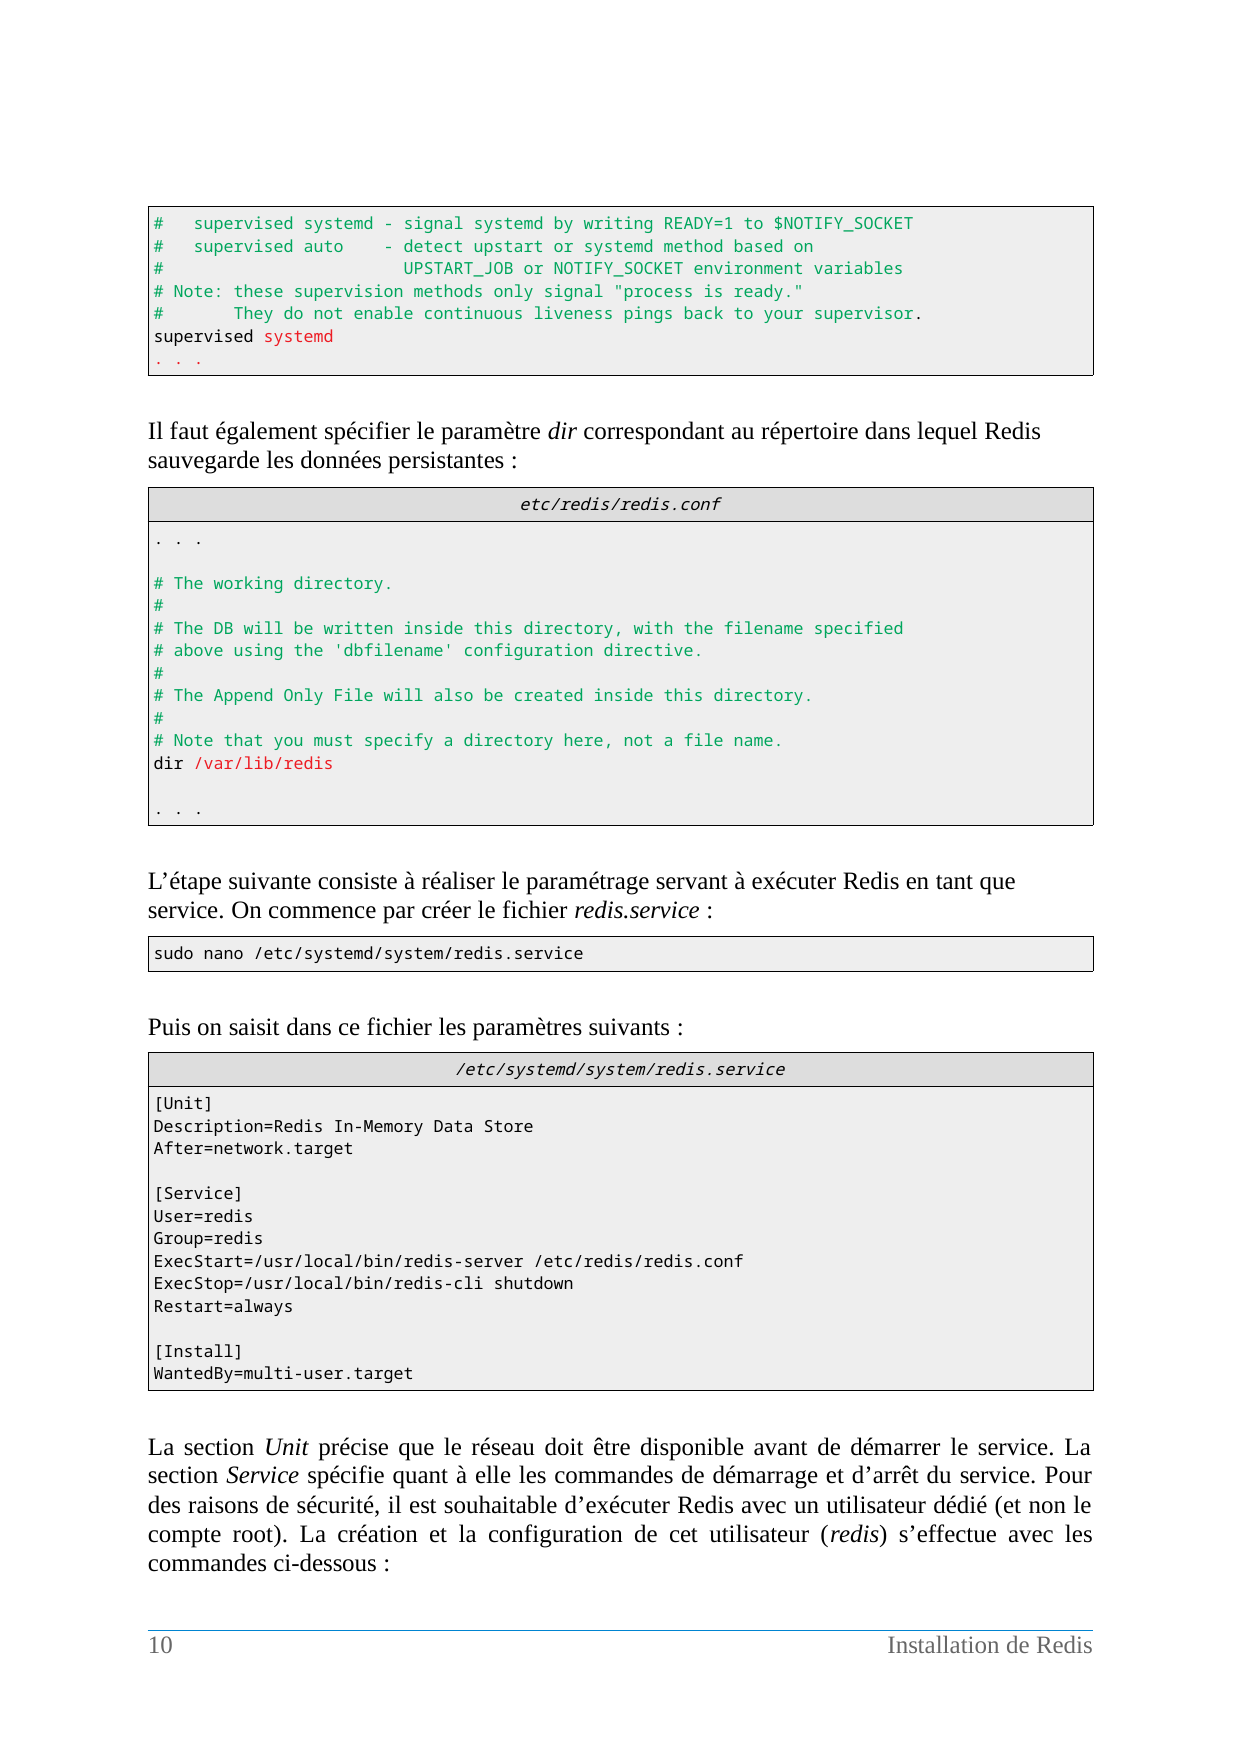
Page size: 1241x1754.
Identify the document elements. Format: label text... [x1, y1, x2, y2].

table_cell . . . # The working directory. # # The DB will be written inside this directory, with the filename specified # above using the 'dbfilename' configuration directive. # # The Append Only File will also be created inside this directory. # # Note that you must specify a directory here, not a file name. dir /var/lib/redis . . . [149, 522, 1093, 825]
table_header etc/redis/redis.conf [149, 488, 1093, 521]
table_header sudo nano /etc/systemd/system/redis.service [149, 937, 1093, 971]
text La section Unit précise que le réseau doit être disponible avant de démarrer le service. La section Service spécifie quant à elle les commandes de démarrage et d’arrêt du service. Pour des raisons de sécurité, il est souhaitable d’exécuter Redis avec un utilisateur dédié (et non le compte root). La création et la configuration de cet utilisateur (redis) s’effectue avec les commandes ci-dessous : [148, 1431, 1093, 1577]
table_header /etc/systemd/system/redis.service [149, 1053, 1093, 1086]
table_cell [Unit] Description=Redis In-Memory Data Store After=network.target [Service] User=redis Group=redis ExecStart=/usr/local/bin/redis-server /etc/redis/redis.conf ExecStop=/usr/local/bin/redis-cli shutdown Restart=always [Install] WantedBy=multi-user.target [149, 1087, 1093, 1390]
table_cell # supervised systemd - signal systemd by writing READY=1 to $NOTIFY_SOCKET # supervised auto - detect upstart or systemd method based on # UPSTART_JOB or NOTIFY_SOCKET environment variables # Note: these supervision methods only signal "process is ready." # They do not enable continuous liveness pings back to your supervisor. supervised systemd . . . [149, 207, 1093, 375]
text Il faut également spécifier le paramètre dir correspondant au répertoire dans lequel Redis sauvegarde les données persistantes : [148, 416, 1093, 474]
text Puis on saisit dans ce fichier les paramètres suivants : [148, 1011, 1093, 1041]
text L’étape suivante consiste à réaliser le paramétrage servant à exécuter Redis en tant que service. On commence par créer le fichier redis.service : [148, 866, 1093, 924]
